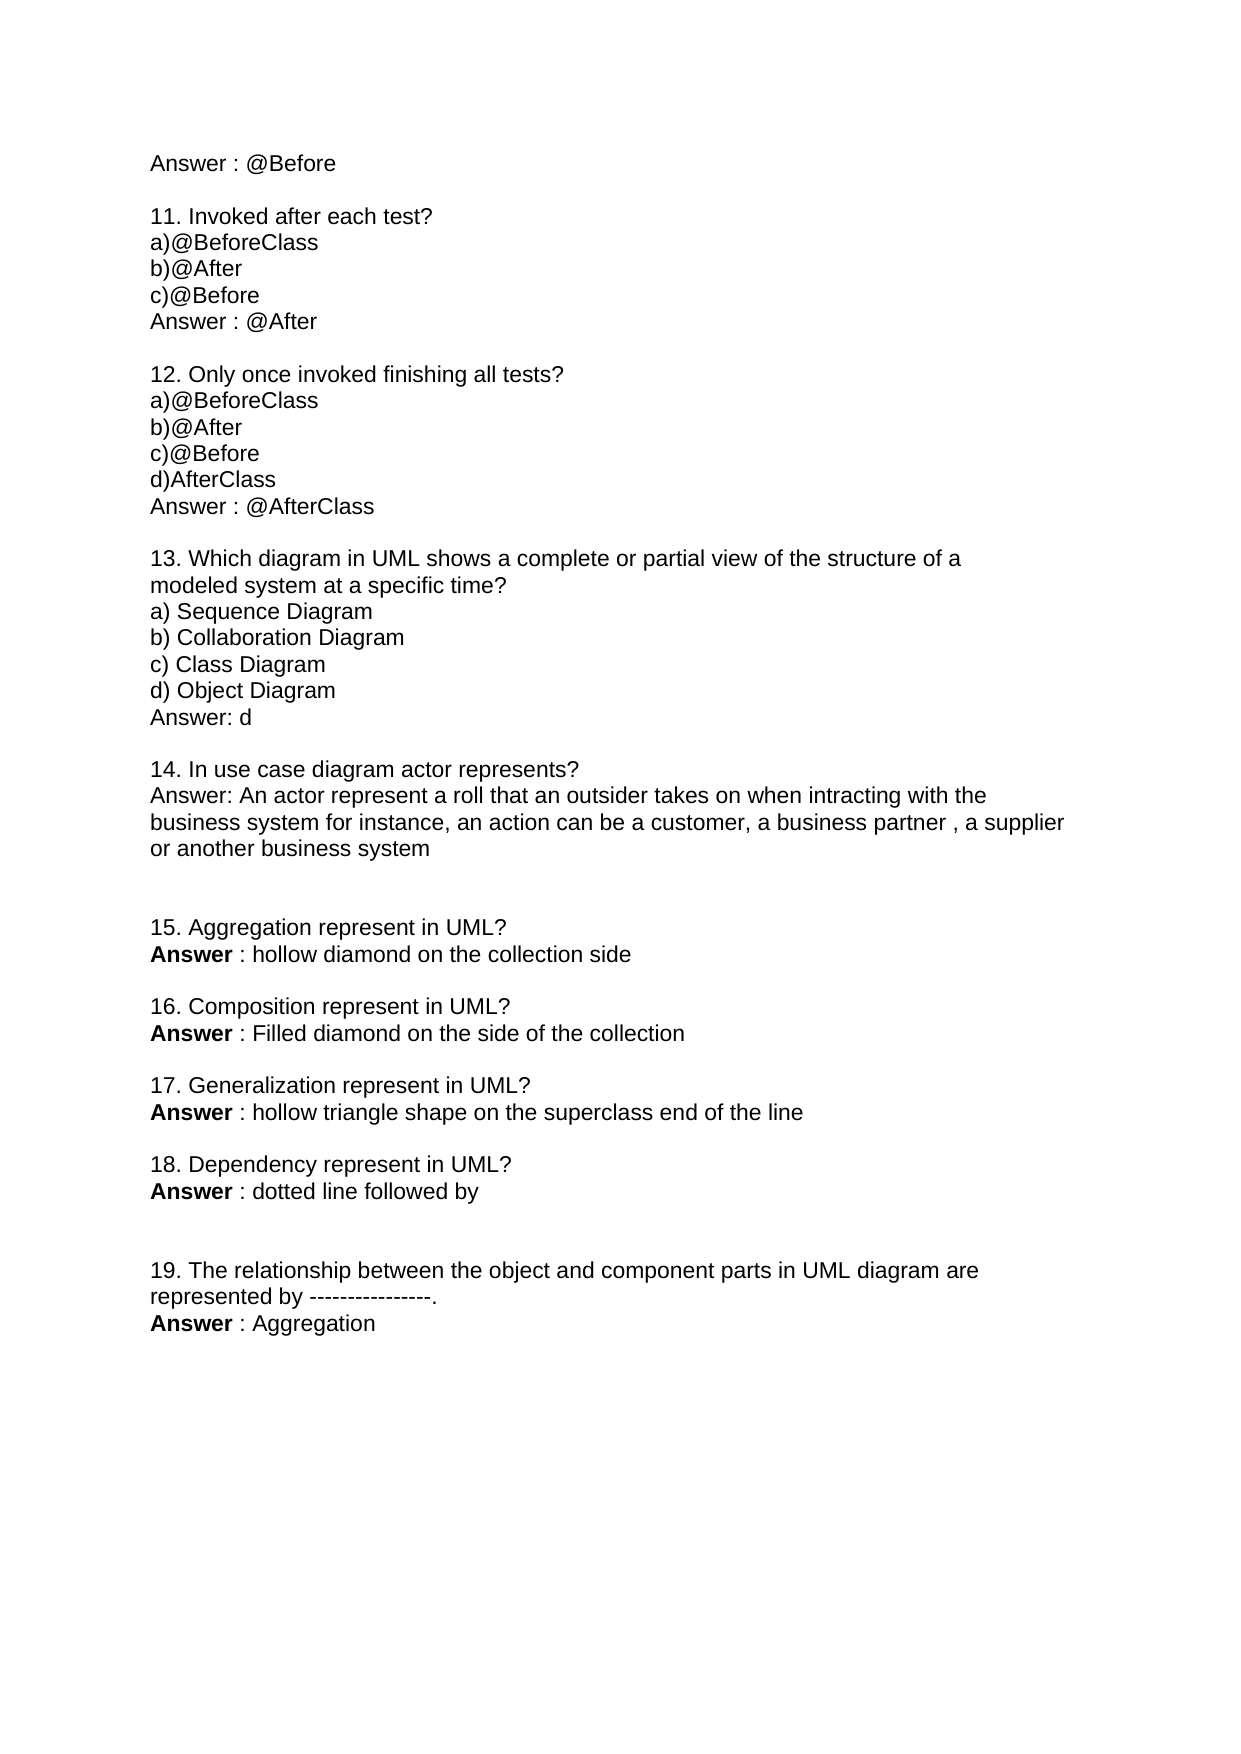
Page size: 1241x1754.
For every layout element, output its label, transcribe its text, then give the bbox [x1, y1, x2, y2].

text 18. Dependency represent in UML? [150, 1151, 1090, 1178]
text d) Object Diagram [150, 677, 1090, 703]
text a)@BeforeClass [150, 387, 1090, 413]
text c)@Before [150, 440, 1090, 466]
text 17. Generalization represent in UML? [150, 1072, 1090, 1099]
text Answer : hollow triangle shape on the superclass end of the line [150, 1099, 1090, 1125]
text Answer : dotted line followed by [150, 1178, 1090, 1204]
text b) Collaboration Diagram [150, 624, 1090, 651]
text a) Sequence Diagram [150, 598, 1090, 624]
text 12. Only once invoked finishing all tests? [150, 361, 1090, 387]
text 15. Aggregation represent in UML? [150, 914, 1090, 941]
text d)AfterClass [150, 466, 1090, 493]
text Answer: d [150, 703, 1090, 730]
text c)@Before [150, 282, 1090, 308]
text 16. Composition represent in UML? [150, 993, 1090, 1020]
text Answer : Filled diamond on the side of the collection [150, 1020, 1090, 1046]
text a)@BeforeClass [150, 229, 1090, 255]
text 19. The relationship between the object and component parts in UML diagram are [150, 1257, 1090, 1283]
text or another business system [150, 835, 1090, 862]
text represented by ----------------. [150, 1283, 1090, 1309]
text Answer : @AfterClass [150, 493, 1090, 519]
text 13. Which diagram in UML shows a complete or partial view of the structure of a [150, 545, 1090, 572]
text Answer : @After [150, 308, 1090, 334]
text Answer: An actor represent a roll that an outsider takes on when intracting with the [150, 782, 1090, 809]
text Answer : Aggregation [150, 1309, 1090, 1336]
text c) Class Diagram [150, 651, 1090, 677]
text 14. In use case diagram actor represents? [150, 756, 1090, 782]
text b)@After [150, 413, 1090, 440]
text business system for instance, an action can be a customer, a business partner , a supplier [150, 809, 1090, 835]
text Answer : @Before [150, 150, 1090, 176]
text 11. Invoked after each test? [150, 203, 1090, 229]
text Answer : hollow diamond on the collection side [150, 941, 1090, 967]
text b)@After [150, 255, 1090, 282]
text modeled system at a specific time? [150, 572, 1090, 598]
